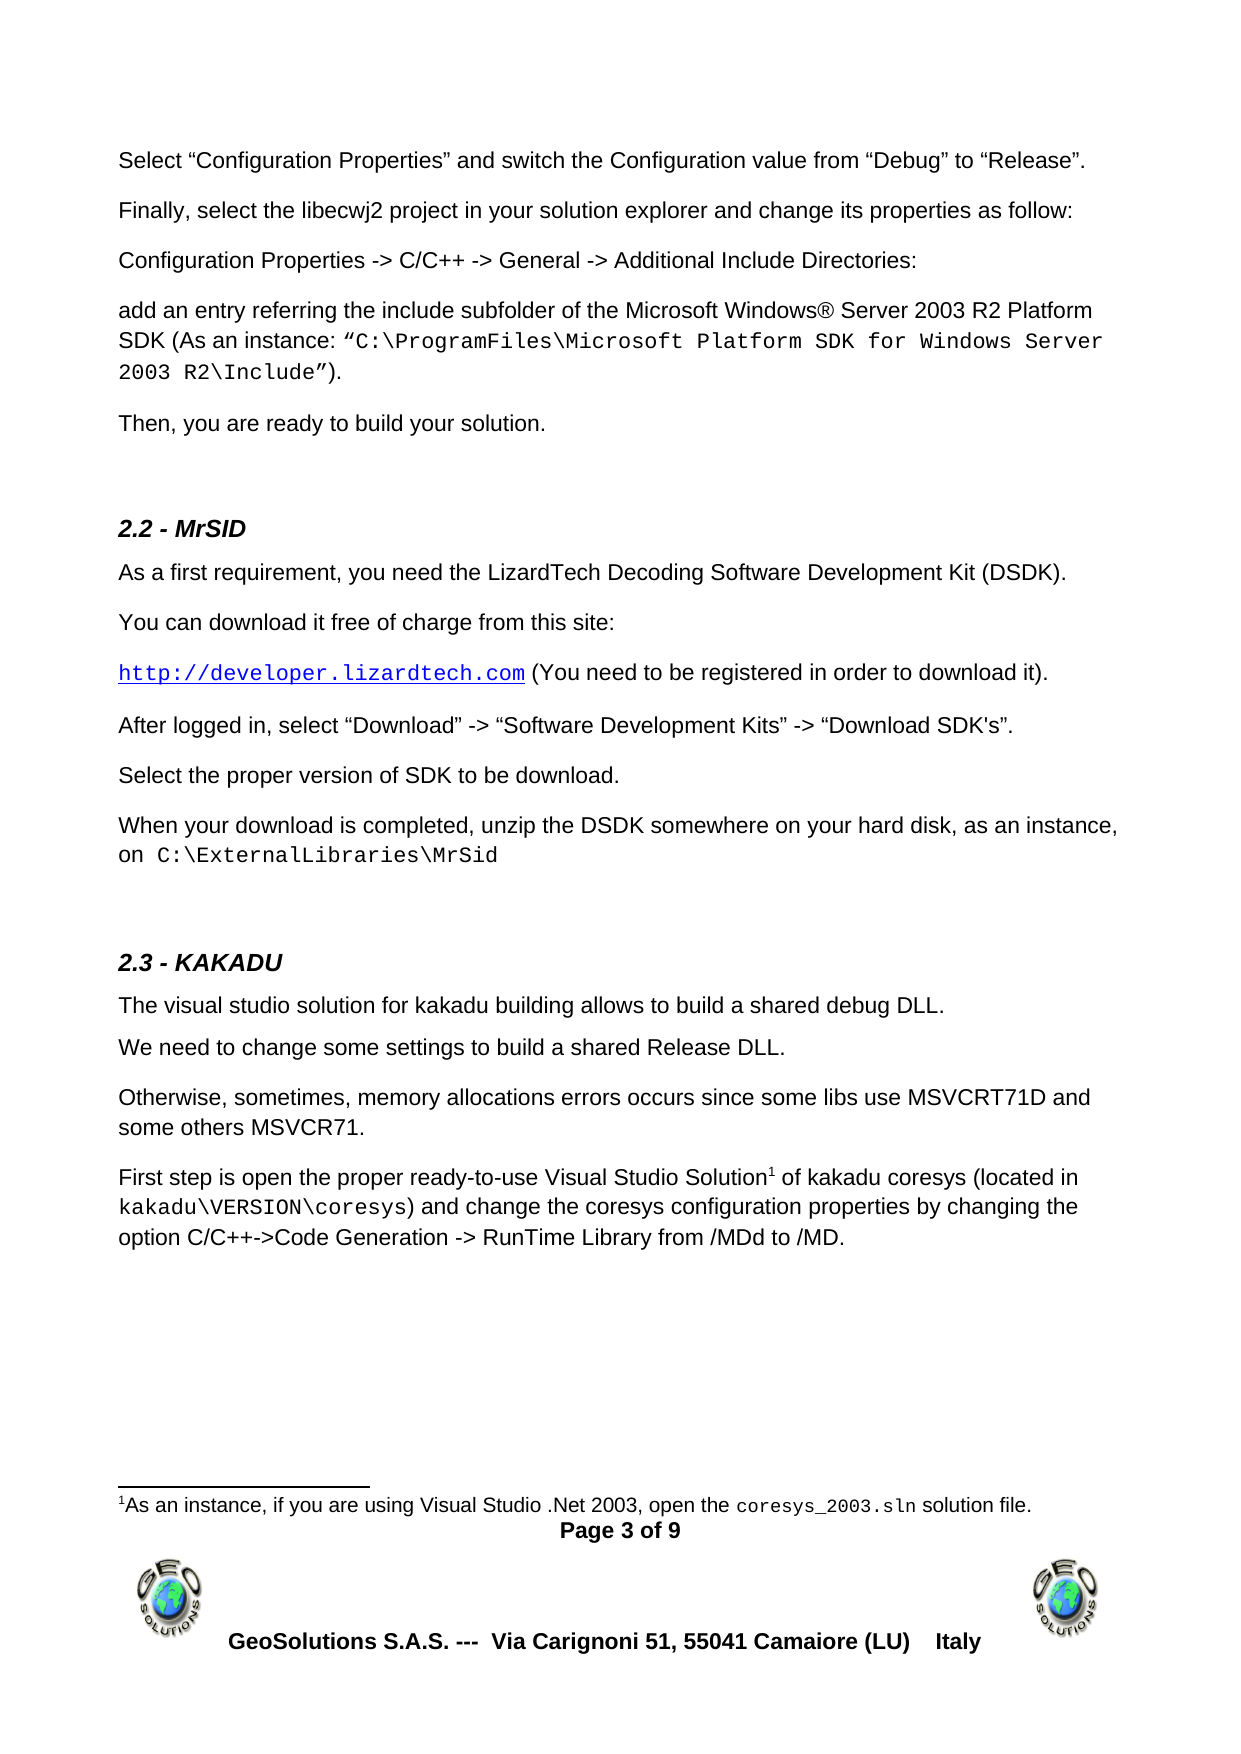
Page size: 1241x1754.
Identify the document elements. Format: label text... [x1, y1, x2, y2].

picture [134, 1552, 205, 1641]
text You can download it free of charge from this site: [118, 610, 1122, 636]
picture [1030, 1552, 1101, 1641]
subtitle 2.2 - MrSID [118, 515, 1122, 543]
text When your download is completed, unzip the DSDK somewhere on your hard disk, as an instance, on C:\ExternalLibraries\MrSid [118, 813, 1122, 869]
text Select the proper version of SDK to be download. [118, 762, 1122, 788]
text Select “Configuration Properties” and switch the Configuration value from “Debug” to “Release”. [118, 148, 1122, 173]
text We need to change some settings to build a shared Release DLL. [118, 1035, 1122, 1060]
text Otherwise, sometimes, memory allocations errors occurs since some libs use MSVCRT71D and some others MSVCR71. [118, 1085, 1122, 1140]
text Finally, select the libecwj2 project in your solution explorer and change its properties as follow: [118, 198, 1122, 223]
text First step is open the proper ready-to-use Visual Studio Solution of kakadu coresys (located in kakadu\VERSION\coresys) and change the coresys configuration properties by changing the option C/C++->Code Generation -> RunTime Library from /MDd to /MD. [118, 1164, 1122, 1251]
text The visual studio solution for kakadu building allows to build a shared debug DLL. [118, 993, 1122, 1018]
text As a first requirement, you need the LizardTech Decoding Software Development Kit (DSDK). [118, 560, 1122, 585]
text After logged in, select “Download” -> “Software Development Kits” -> “Download SDK's”. [118, 712, 1122, 738]
text Then, you are ready to build your solution. [118, 411, 1122, 436]
subtitle 2.3 - KAKADU [118, 949, 1122, 976]
text Configuration Properties -> C/C++ -> General -> Additional Include Directories: [118, 248, 1122, 274]
text As an instance, if you are using Visual Studio .Net 2003, open the coresys_2003.sln solution file. [118, 1493, 1122, 1518]
text http://developer.lizardtech.com (You need to be registered in order to download it). [118, 660, 1122, 687]
text add an entry referring the include subfolder of the Microsoft Windows® Server 2003 R2 Platform SDK (As an instance: “C:\ProgramFiles\Microsoft Platform SDK for Windows Server 2003 R2\Include”). [118, 298, 1122, 386]
